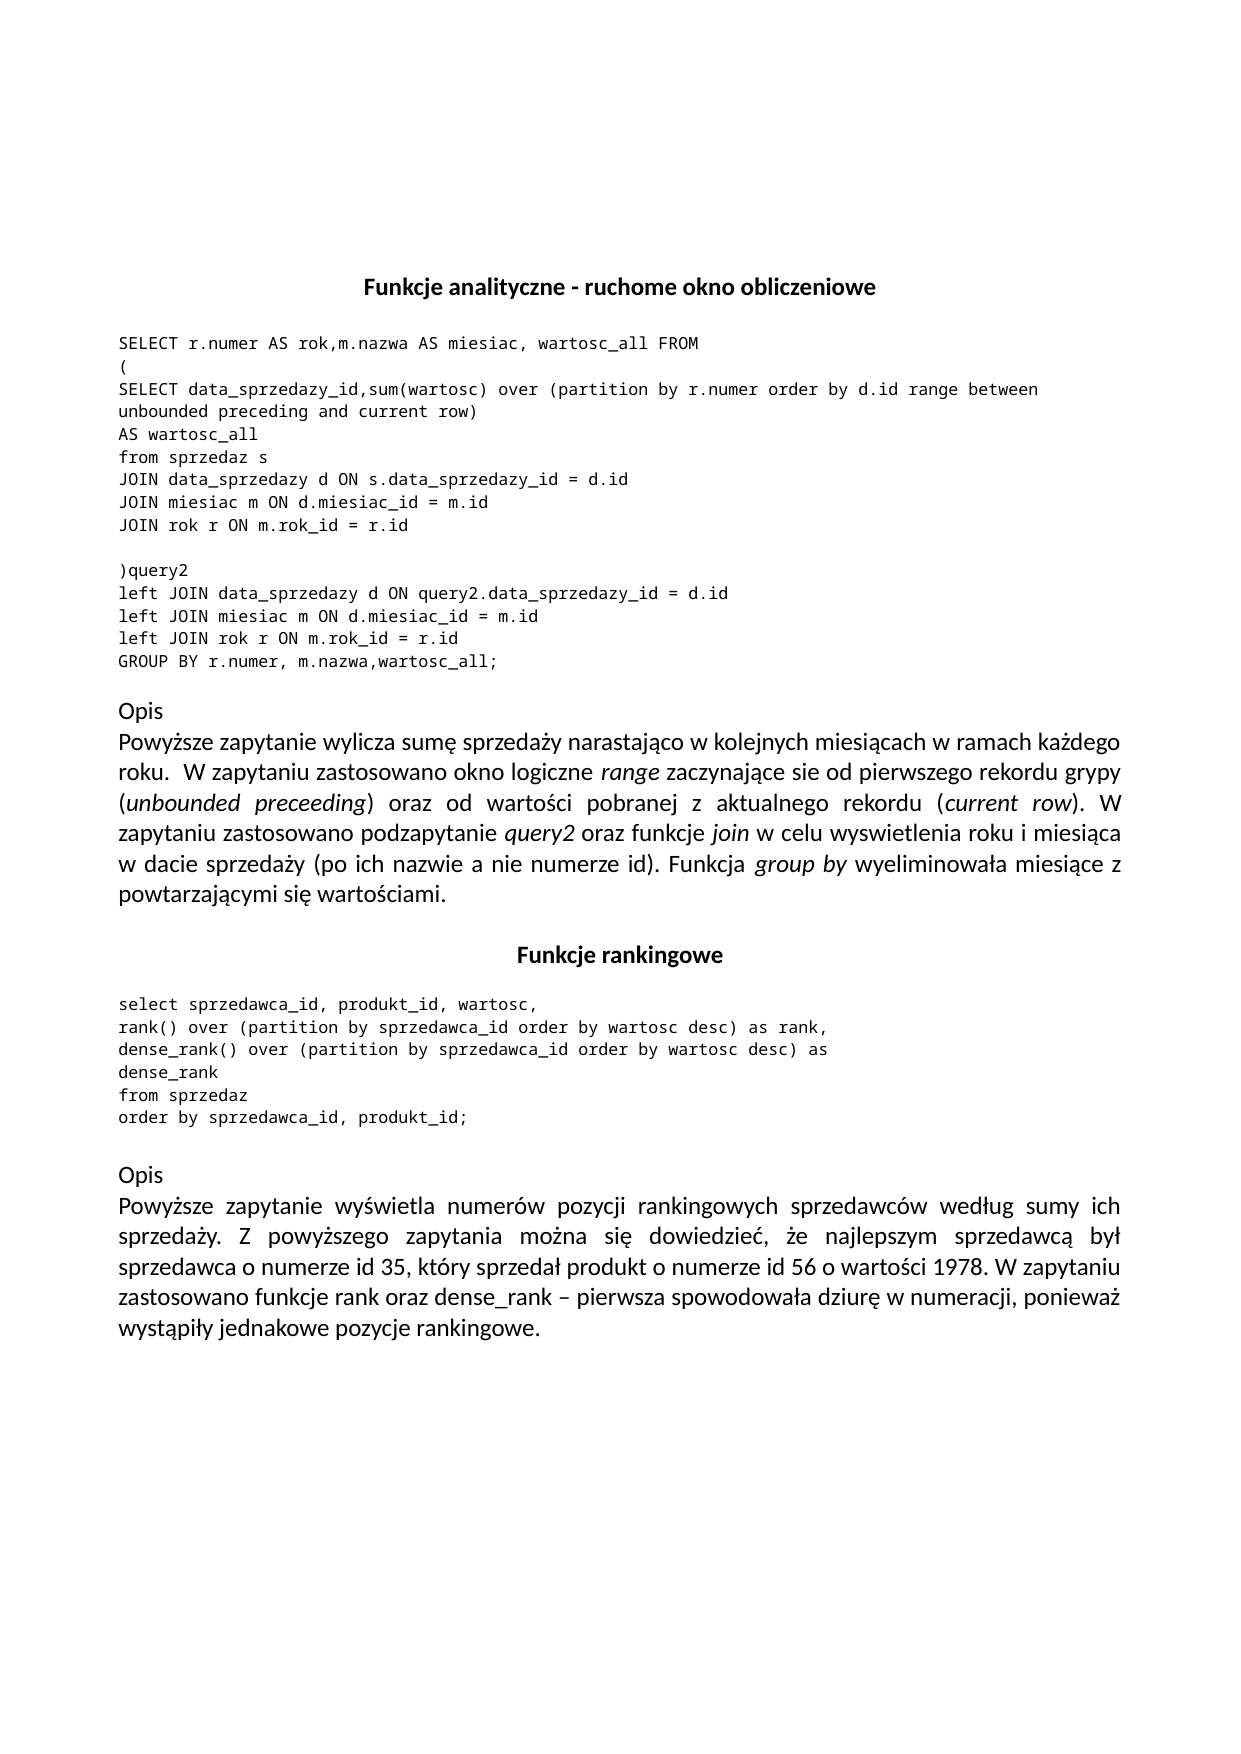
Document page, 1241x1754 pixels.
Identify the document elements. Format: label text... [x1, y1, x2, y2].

text Powyższe zapytanie wyświetla numerów pozycji rankingowych sprzedawców według sumy ich sprzedaży. Z powyższego zapytania można się dowiedzieć, że najlepszym sprzedawcą był sprzedawca o numerze id 35, który sprzedał produkt o numerze id 56 o wartości 1978. W zapytaniu zastosowano funkcje rank oraz dense_rank – pierwsza spowodowała dziurę w numeracji, ponieważ wystąpiły jednakowe pozycje rankingowe. [118, 1190, 1122, 1342]
text dense_rank [118, 1061, 1122, 1083]
text left JOIN miesiac m ON d.miesiac_id = m.id [118, 604, 1122, 627]
text GROUP BY r.numer, m.nazwa,wartosc_all; [118, 650, 1122, 672]
text Opis [118, 695, 1122, 726]
text JOIN miesiac m ON d.miesiac_id = m.id [118, 491, 1122, 513]
text order by sprzedawca_id, produkt_id; [118, 1106, 1122, 1129]
text AS wartosc_all [118, 423, 1122, 445]
text ( [118, 354, 1122, 377]
text SELECT data_sprzedazy_id,sum(wartosc) over (partition by r.numer order by d.id range between unbounded preceding and current row) [118, 377, 1122, 423]
text JOIN rok r ON m.rok_id = r.id [118, 513, 1122, 536]
text from sprzedaz [118, 1083, 1122, 1106]
text JOIN data_sprzedazy d ON s.data_sprzedazy_id = d.id [118, 468, 1122, 491]
text left JOIN data_sprzedazy d ON query2.data_sprzedazy_id = d.id [118, 582, 1122, 604]
text from sprzedaz s [118, 445, 1122, 468]
text SELECT r.numer AS rok,m.nazwa AS miesiac, wartosc_all FROM [118, 332, 1122, 354]
text select sprzedawca_id, produkt_id, wartosc, [118, 992, 1122, 1015]
text Powyższe zapytanie wylicza sumę sprzedaży narastająco w kolejnych miesiącach w ramach każdego roku. W zapytaniu zastosowano okno logiczne range zaczynające sie od pierwszego rekordu grypy (unbounded preceeding) oraz od wartości pobranej z aktualnego rekordu (current row). W zapytaniu zastosowano podzapytanie query2 oraz funkcje join w celu wyswietlenia roku i miesiąca w dacie sprzedaży (po ich nazwie a nie numerze id). Funkcja group by wyeliminowała miesiące z powtarzającymi się wartościami. [118, 726, 1122, 909]
text Opis [118, 1159, 1122, 1190]
text rank() over (partition by sprzedawca_id order by wartosc desc) as rank, [118, 1015, 1122, 1038]
text Funkcje rankingowe [118, 939, 1122, 970]
text Funkcje analityczne - ruchome okno obliczeniowe [118, 271, 1122, 301]
text dense_rank() over (partition by sprzedawca_id order by wartosc desc) as [118, 1038, 1122, 1061]
text )query2 [118, 559, 1122, 582]
text left JOIN rok r ON m.rok_id = r.id [118, 627, 1122, 650]
